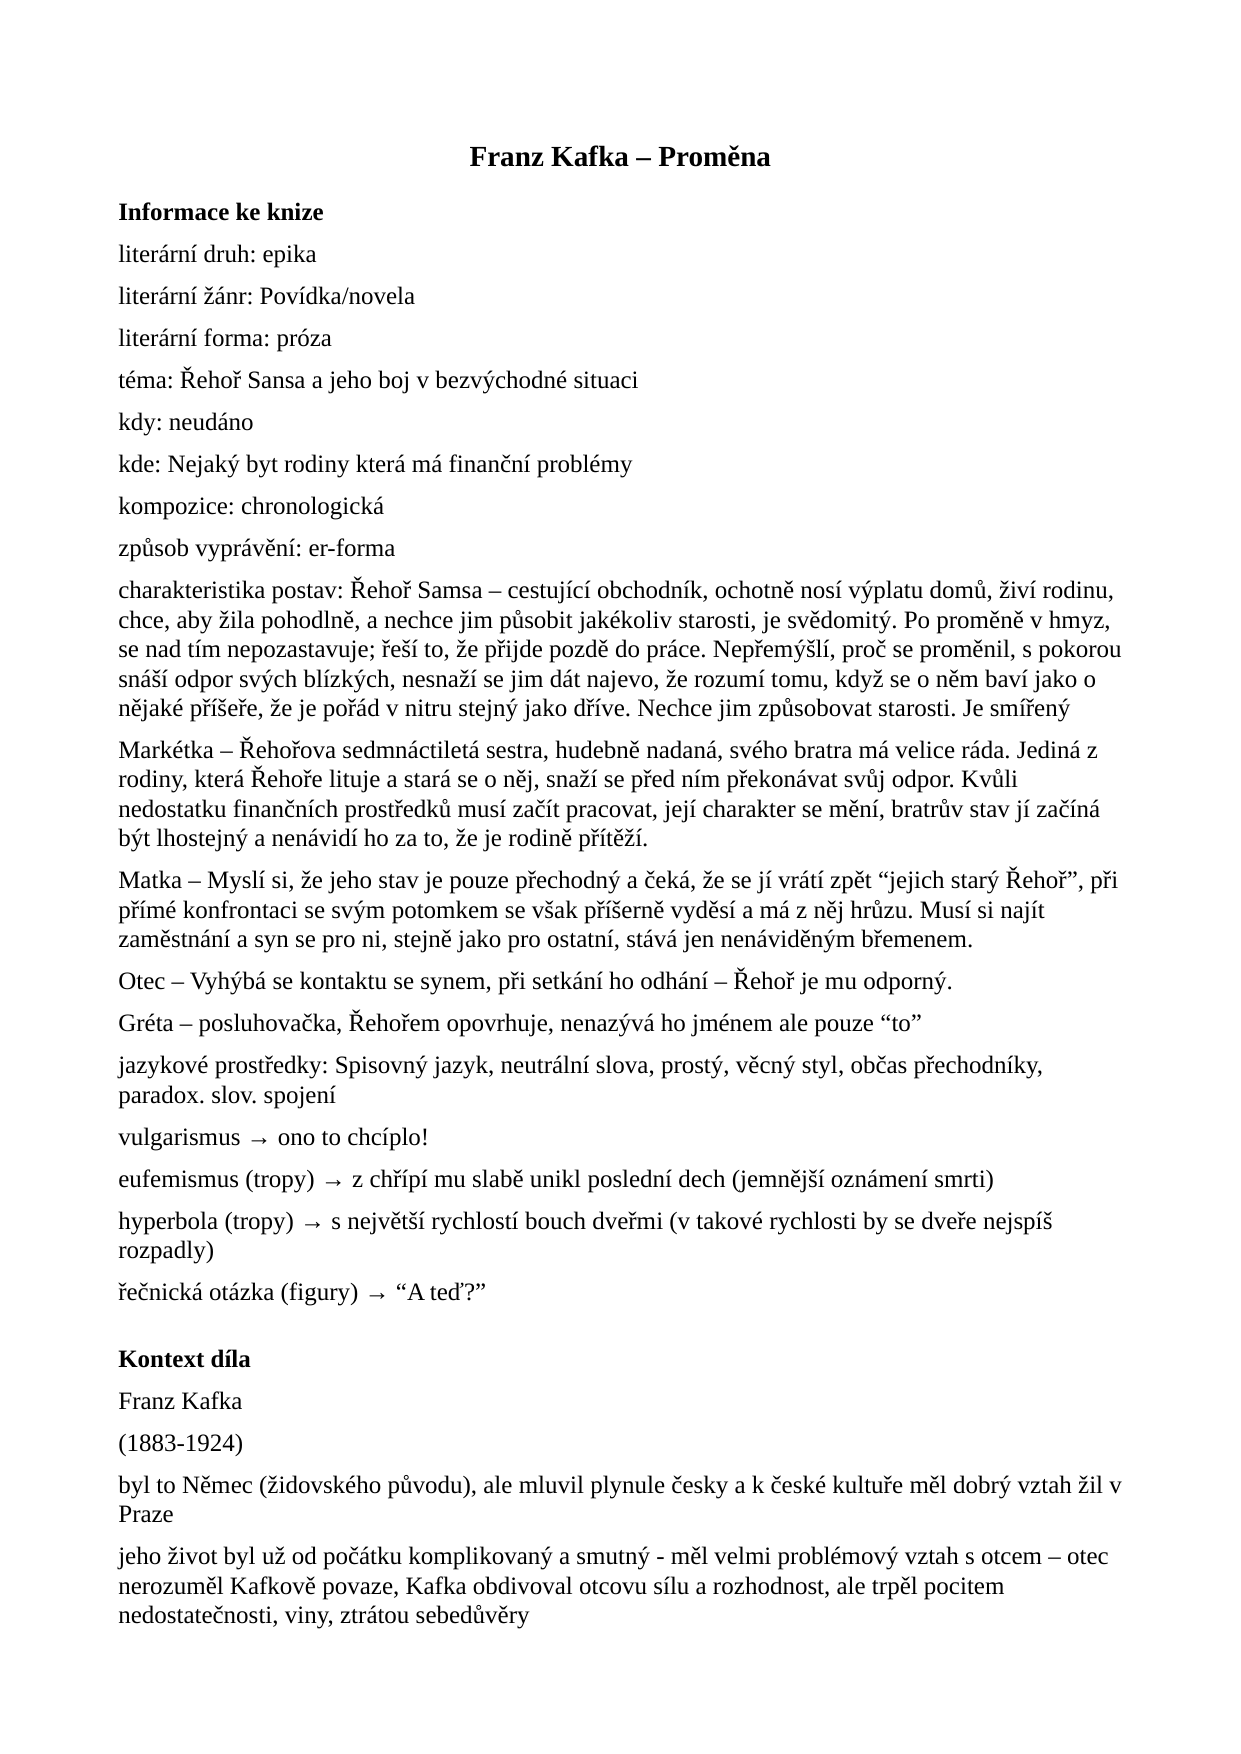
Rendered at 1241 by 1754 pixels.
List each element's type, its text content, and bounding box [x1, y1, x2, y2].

text literární forma: próza [118, 323, 1122, 353]
text Matka – Myslí si, že jeho stav je pouze přechodný a čeká, že se jí vrátí zpět “jejich starý Řehoř”, při přímé konfrontaci se svým potomkem se však příšerně vyděsí a má z něj hrůzu. Musí si najít zaměstnání a syn se pro ni, stejně jako pro ostatní, stává jen nenáviděným břemenem. [118, 865, 1122, 954]
text jeho život byl už od počátku komplikovaný a smutný - měl velmi problémový vztah s otcem – otec nerozuměl Kafkově povaze, Kafka obdivoval otcovu sílu a rozhodnost, ale trpěl pocitem nedostatečnosti, viny, ztrátou sebedůvěry [118, 1541, 1122, 1629]
text (1883-1924) [118, 1428, 1122, 1457]
text téma: Řehoř Sansa a jeho boj v bezvýchodné situaci [118, 365, 1122, 394]
text literární druh: epika [118, 239, 1122, 269]
text Franz Kafka [118, 1386, 1122, 1415]
text Markétka – Řehořova sedmnáctiletá sestra, hudebně nadaná, svého bratra má velice ráda. Jediná z rodiny, která Řehoře lituje a stará se o něj, snaží se před ním překonávat svůj odpor. Kvůli nedostatku finančních prostředků musí začít pracovat, její charakter se mění, bratrův stav jí začíná být lhostejný a nenávidí ho za to, že je rodině přítěží. [118, 735, 1122, 853]
text vulgarismus → ono to chcíplo! [118, 1122, 1122, 1151]
text eufemismus (tropy) → z chřípí mu slabě unikl poslední dech (jemnější oznámení smrti) [118, 1164, 1122, 1193]
text charakteristika postav: Řehoř Samsa – cestující obchodník, ochotně nosí výplatu domů, živí rodinu, chce, aby žila pohodlně, a nechce jim působit jakékoliv starosti, je svědomitý. Po proměně v hmyz, se nad tím nepozastavuje; řeší to, že přijde pozdě do práce. Nepřemýšlí, proč se proměnil, s pokorou snáší odpor svých blízkých, nesnaží se jim dát najevo, že rozumí tomu, když se o něm baví jako o nějaké příšeře, že je pořád v nitru stejný jako dříve. Nechce jim způsobovat starosti. Je smířený [118, 575, 1122, 722]
text řečnická otázka (figury) → “A teď?” [118, 1277, 1122, 1307]
text jazykové prostředky: Spisovný jazyk, neutrální slova, prostý, věcný styl, občas přechodníky, paradox. slov. spojení [118, 1050, 1122, 1109]
text kde: Nejaký byt rodiny která má finanční problémy [118, 449, 1122, 478]
text Otec – Vyhýbá se kontaktu se synem, při setkání ho odhání – Řehoř je mu odporný. [118, 966, 1122, 996]
text kompozice: chronologická [118, 491, 1122, 521]
text kdy: neudáno [118, 407, 1122, 437]
subtitle Franz Kafka – Proměna [118, 143, 1122, 172]
text způsob vyprávění: er-forma [118, 533, 1122, 562]
text byl to Němec (židovského původu), ale mluvil plynule česky a k české kultuře měl dobrý vztah žil v Praze [118, 1470, 1122, 1529]
text Gréta – posluhovačka, Řehořem opovrhuje, nenazývá ho jménem ale pouze “to” [118, 1008, 1122, 1038]
text Kontext díla [118, 1344, 1122, 1373]
text Informace ke knize [118, 197, 1122, 227]
text hyperbola (tropy) → s největší rychlostí bouch dveřmi (v takové rychlosti by se dveře nejspíš rozpadly) [118, 1206, 1122, 1264]
text literární žánr: Povídka/novela [118, 281, 1122, 311]
